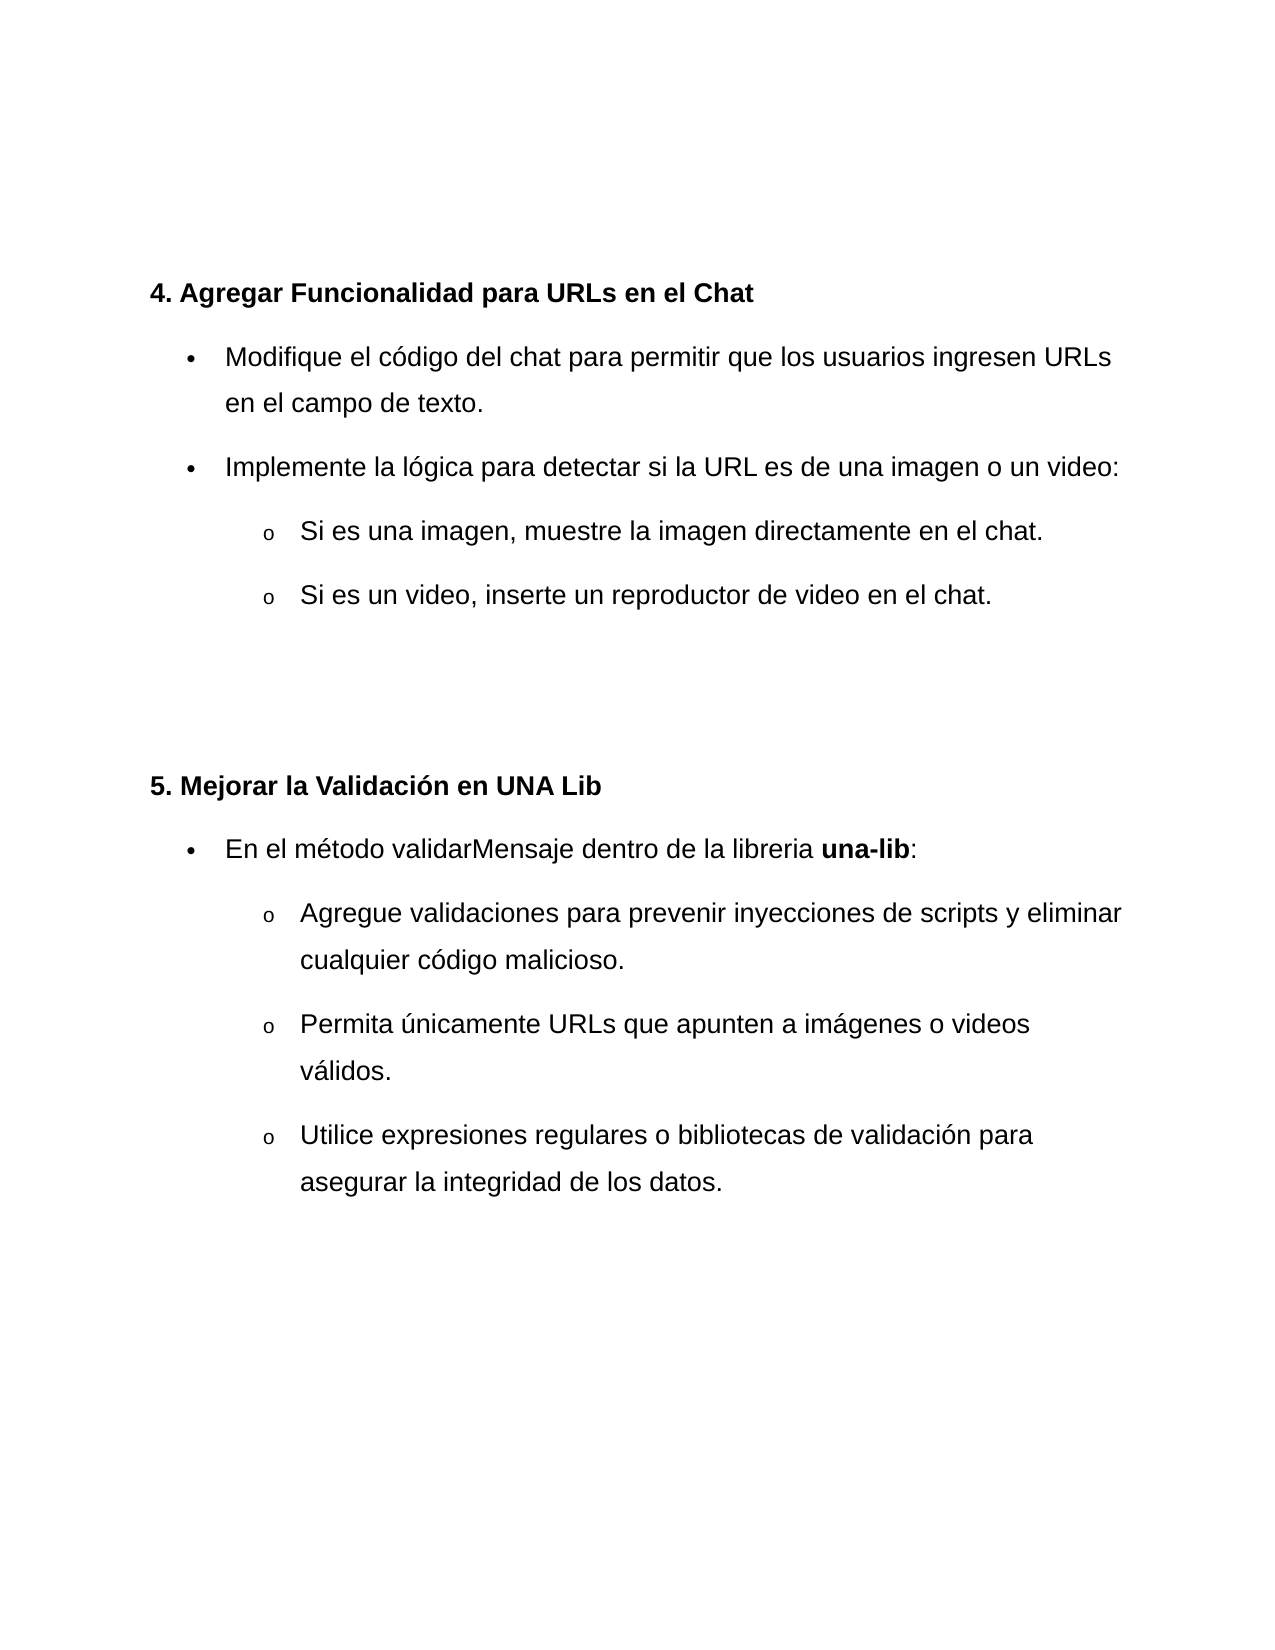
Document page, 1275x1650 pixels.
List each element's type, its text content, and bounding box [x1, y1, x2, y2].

list Implemente la lógica para detectar si la URL es de una imagen o un video: [187, 451, 1125, 482]
text 4. Agregar Funcionalidad para URLs en el Chat [150, 277, 1125, 308]
text 5. Mejorar la Validación en UNA Lib [150, 770, 1125, 801]
list Si es una imagen, muestre la imagen directamente en el chat. [262, 514, 1125, 546]
list Agregue validaciones para prevenir inyecciones de scripts y eliminar cualquier código malicioso. [262, 897, 1125, 976]
list Permita únicamente URLs que apunten a imágenes o videos válidos. [262, 1008, 1125, 1086]
list En el método validarMensaje dentro de la libreria una-lib: [187, 833, 1125, 865]
list Si es un video, inserte un reproductor de video en el chat. [262, 579, 1125, 610]
list Modifique el código del chat para permitir que los usuarios ingresen URLs en el campo de texto. [187, 341, 1125, 419]
list Utilice expresiones regulares o bibliotecas de validación para asegurar la integridad de los datos. [262, 1119, 1125, 1197]
